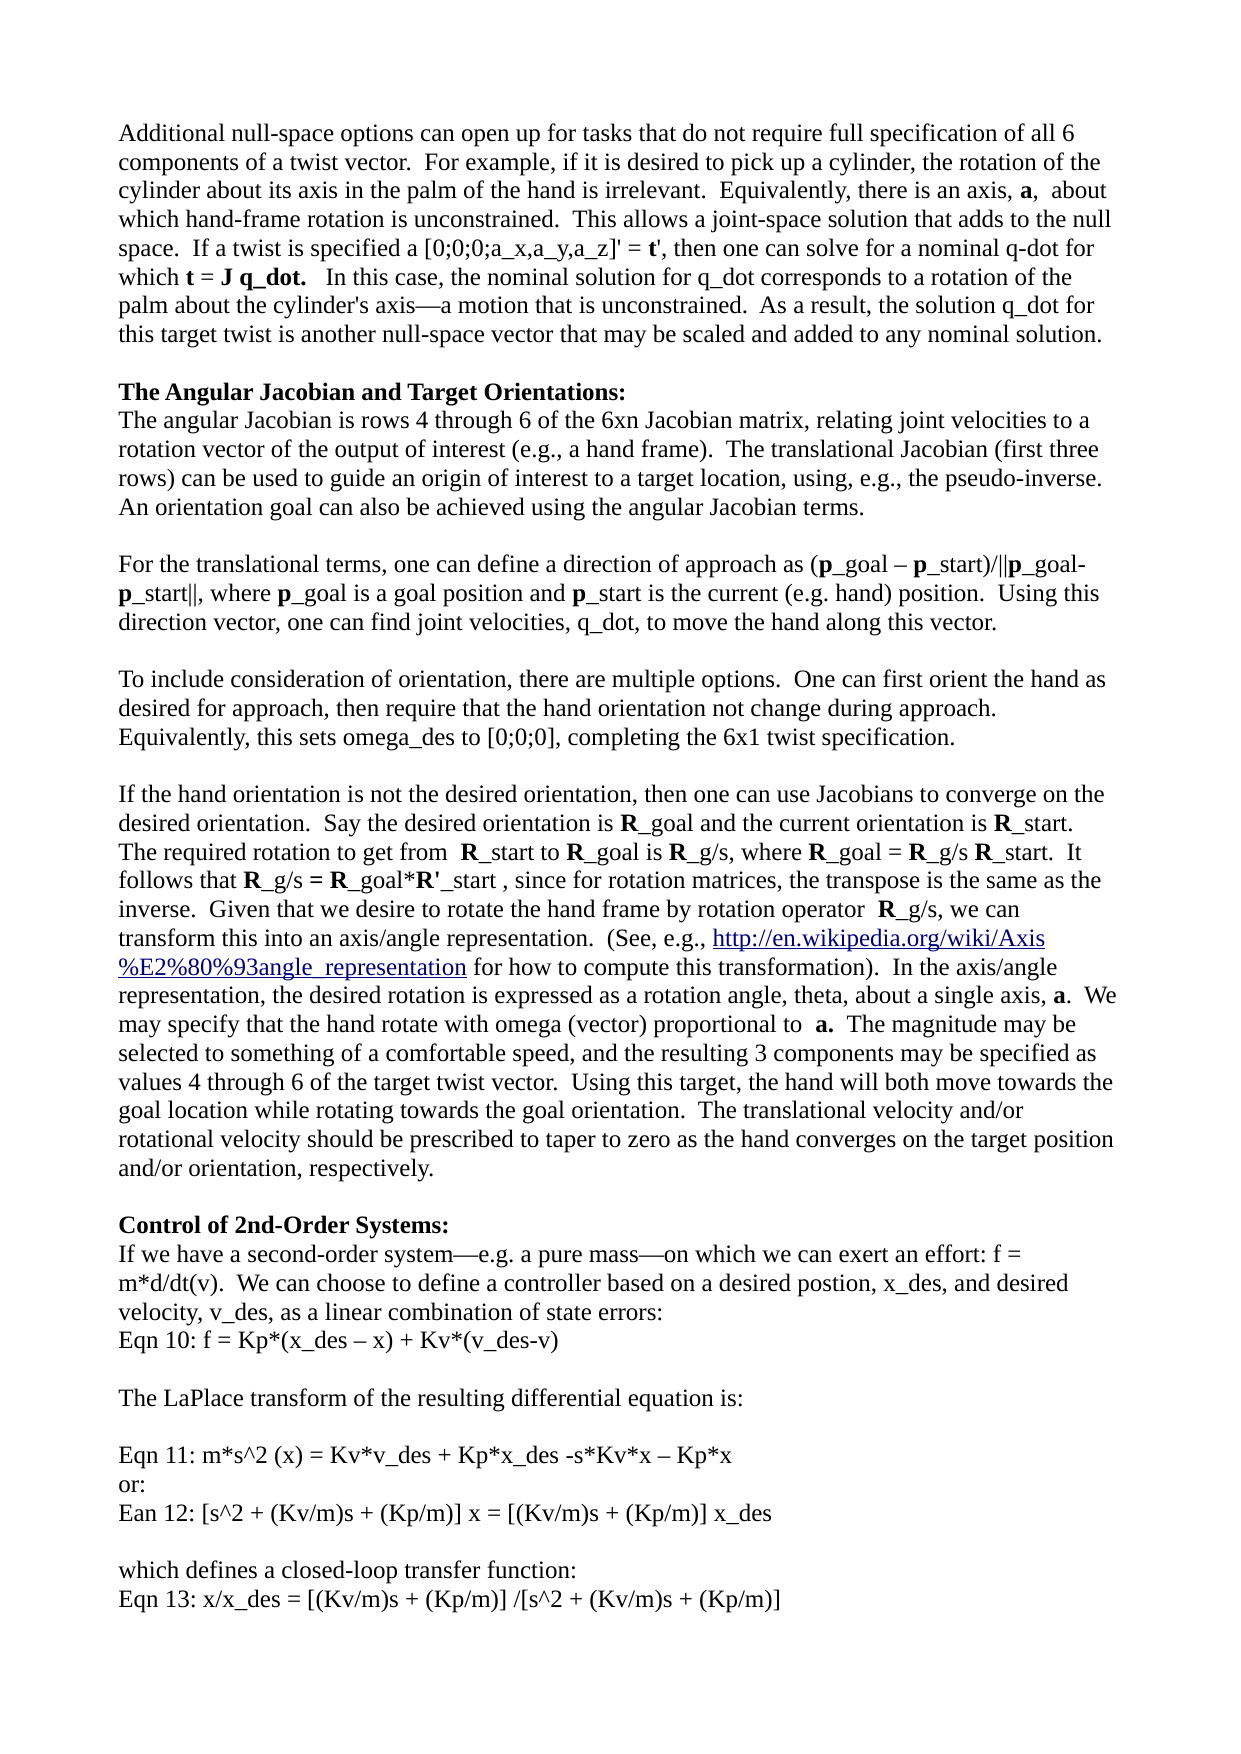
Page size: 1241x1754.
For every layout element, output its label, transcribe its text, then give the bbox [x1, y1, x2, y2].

text Ean 12: [s^2 + (Kv/m)s + (Kp/m)] x = [(Kv/m)s + (Kp/m)] x_des [118, 1498, 1122, 1527]
text The Angular Jacobian and Target Orientations: [118, 377, 1122, 406]
text Control of 2nd-Order Systems: [118, 1211, 1122, 1239]
text To include consideration of orientation, there are multiple options. One can first orient the hand as desired for approach, then require that the hand orientation not change during approach. Equivalently, this sets omega_des to [0;0;0], completing the 6x1 twist specification. [118, 664, 1122, 751]
text The LaPlace transform of the resulting differential equation is: [118, 1383, 1122, 1412]
text If the hand orientation is not the desired orientation, then one can use Jacobians to converge on the desired orientation. Say the desired orientation is R_goal and the current orientation is R_start. The required rotation to get from R_start to R_goal is R_g/s, where R_goal = R_g/s R_start. It follows that R_g/s = R_goal*R'_start , since for rotation matrices, the transpose is the same as the inverse. Given that we desire to rotate the hand frame by rotation operator R_g/s, we can transform this into an axis/angle representation. (See, e.g., http://en.wikipedia.org/wiki/Axis%E2%80%93angle_representation for how to compute this transformation). In the axis/angle representation, the desired rotation is expressed as a rotation angle, theta, about a single axis, a. We may specify that the hand rotate with omega (vector) proportional to a. The magnitude may be selected to something of a comfortable speed, and the resulting 3 components may be specified as values 4 through 6 of the target twist vector. Using this target, the hand will both move towards the goal location while rotating towards the goal orientation. The translational velocity and/or rotational velocity should be prescribed to taper to zero as the hand converges on the target position and/or orientation, respectively. [118, 779, 1122, 1182]
text or: [118, 1469, 1122, 1498]
text Eqn 10: f = Kp*(x_des – x) + Kv*(v_des-v) [118, 1326, 1122, 1354]
text For the translational terms, one can define a direction of approach as (p_goal – p_start)/||p_goal-p_start||, where p_goal is a goal position and p_start is the current (e.g. hand) position. Using this direction vector, one can find joint velocities, q_dot, to move the hand along this vector. [118, 549, 1122, 636]
text Eqn 11: m*s^2 (x) = Kv*v_des + Kp*x_des -s*Kv*x – Kp*x [118, 1441, 1122, 1469]
text which defines a closed-loop transfer function: [118, 1556, 1122, 1584]
text Additional null-space options can open up for tasks that do not require full specification of all 6 components of a twist vector. For example, if it is desired to pick up a cylinder, the rotation of the cylinder about its axis in the palm of the hand is irrelevant. Equivalently, there is an axis, a, about which hand-frame rotation is unconstrained. This allows a joint-space solution that adds to the null space. If a twist is specified a [0;0;0;a_x,a_y,a_z]' = t', then one can solve for a nominal q-dot for which t = J q_dot. In this case, the nominal solution for q_dot corresponds to a rotation of the palm about the cylinder's axis—a motion that is unconstrained. As a result, the solution q_dot for this target twist is another null-space vector that may be scaled and added to any nominal solution. [118, 118, 1122, 348]
text Eqn 13: x/x_des = [(Kv/m)s + (Kp/m)] /[s^2 + (Kv/m)s + (Kp/m)] [118, 1584, 1122, 1613]
text If we have a second-order system—e.g. a pure mass—on which we can exert an effort: f = m*d/dt(v). We can choose to define a controller based on a desired postion, x_des, and desired velocity, v_des, as a linear combination of state errors: [118, 1239, 1122, 1326]
text The angular Jacobian is rows 4 through 6 of the 6xn Jacobian matrix, relating joint velocities to a rotation vector of the output of interest (e.g., a hand frame). The translational Jacobian (first three rows) can be used to guide an origin of interest to a target location, using, e.g., the pseudo-inverse. An orientation goal can also be achieved using the angular Jacobian terms. [118, 406, 1122, 521]
